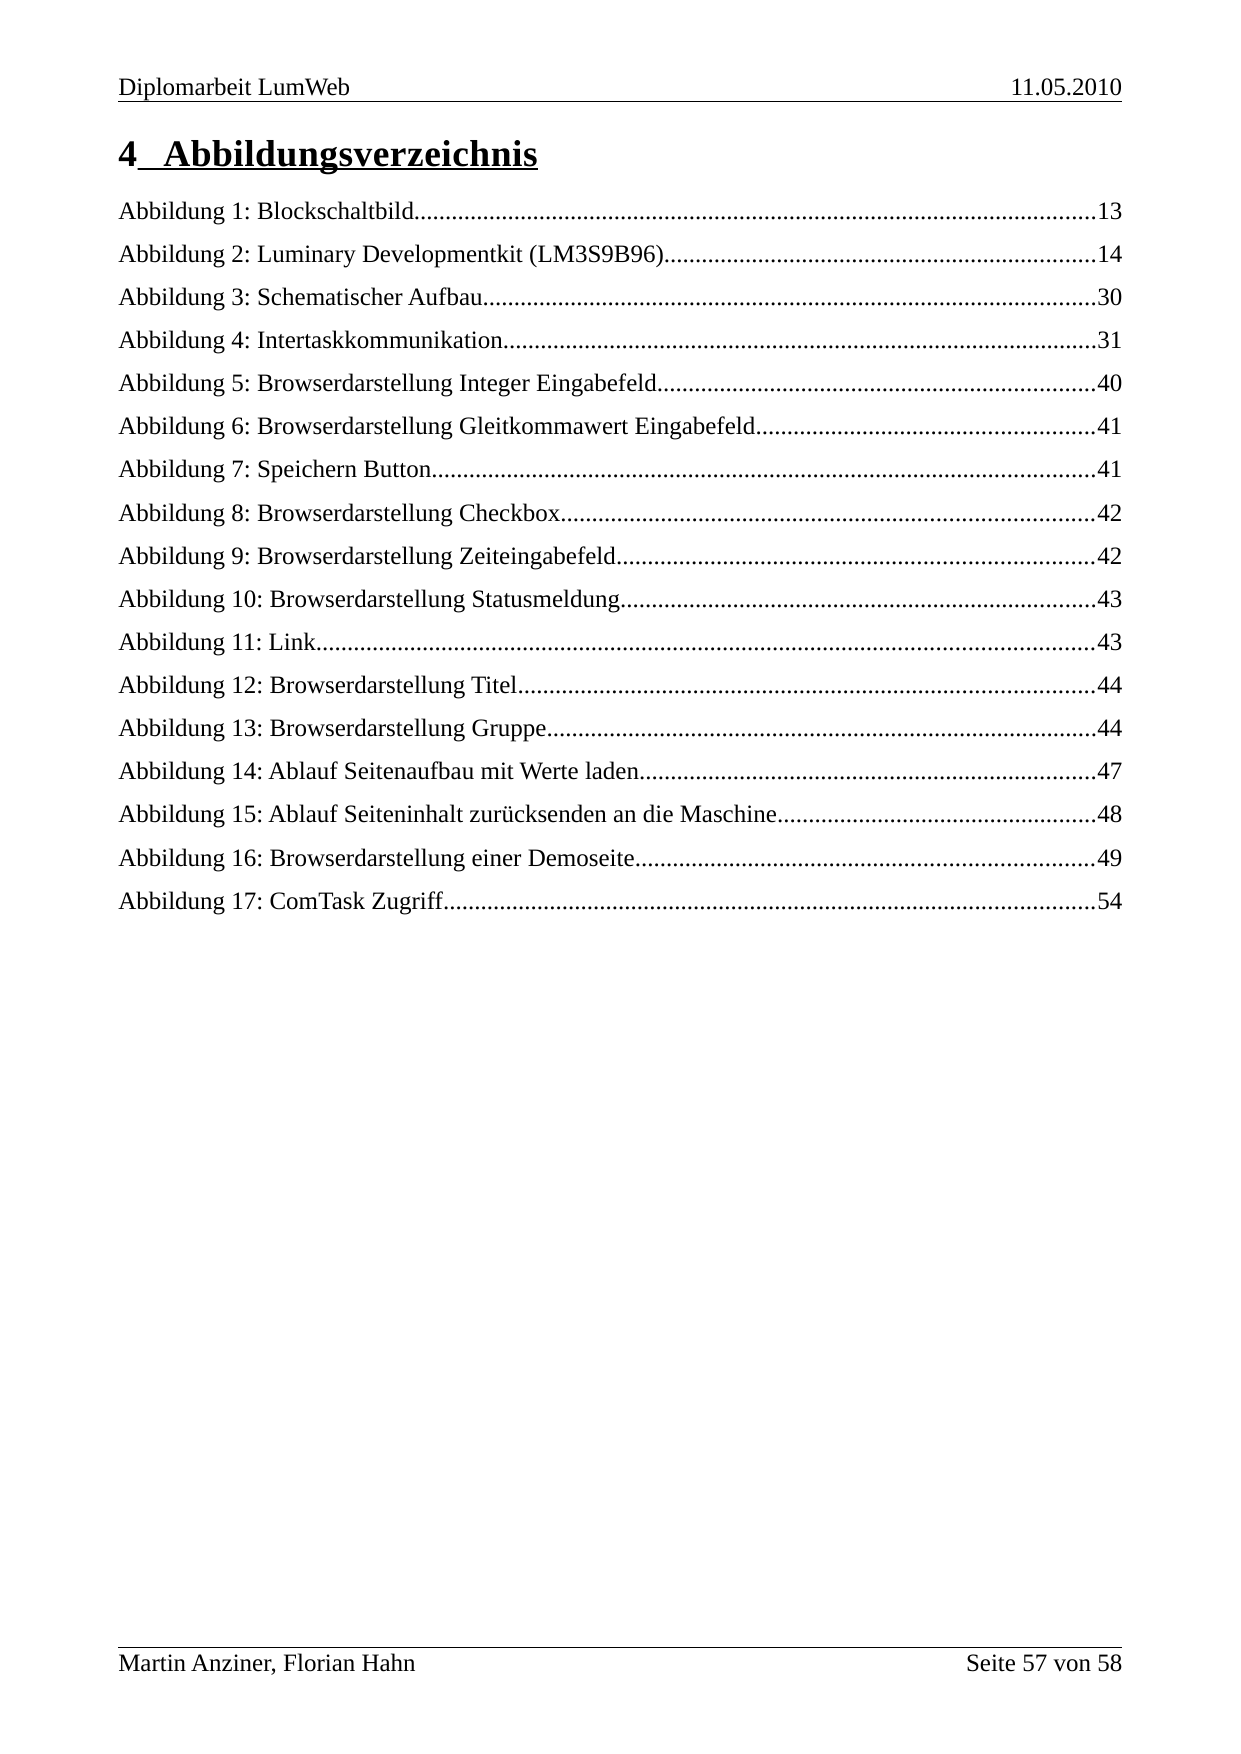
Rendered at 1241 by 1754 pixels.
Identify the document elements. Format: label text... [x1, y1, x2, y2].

text Abbildung 10: Browserdarstellung Statusmeldung 43 [118, 584, 1122, 613]
text Abbildung 17: ComTask Zugriff 54 [118, 886, 1122, 914]
text Abbildung 5: Browserdarstellung Integer Eingabefeld 40 [118, 368, 1122, 397]
text Abbildung 12: Browserdarstellung Titel 44 [118, 670, 1122, 699]
text Abbildung 14: Ablauf Seitenaufbau mit Werte laden 47 [118, 756, 1122, 785]
text Abbildung 4: Intertaskkommunikation 31 [118, 325, 1122, 354]
text Abbildung 3: Schematischer Aufbau 30 [118, 282, 1122, 311]
text Abbildung 6: Browserdarstellung Gleitkommawert Eingabefeld 41 [118, 411, 1122, 440]
text Abbildung 9: Browserdarstellung Zeiteingabefeld 42 [118, 541, 1122, 569]
text Abbildung 13: Browserdarstellung Gruppe 44 [118, 713, 1122, 742]
text Abbildung 8: Browserdarstellung Checkbox 42 [118, 498, 1122, 526]
text Abbildung 15: Ablauf Seiteninhalt zurücksenden an die Maschine 48 [118, 799, 1122, 828]
subtitle Abbildungsverzeichnis [118, 131, 1122, 174]
text Abbildung 7: Speichern Button 41 [118, 454, 1122, 483]
text Abbildung 1: Blockschaltbild 13 [118, 196, 1122, 224]
text Abbildung 16: Browserdarstellung einer Demoseite 49 [118, 843, 1122, 871]
text Abbildung 2: Luminary Developmentkit (LM3S9B96) 14 [118, 239, 1122, 268]
text Abbildung 11: Link 43 [118, 627, 1122, 656]
